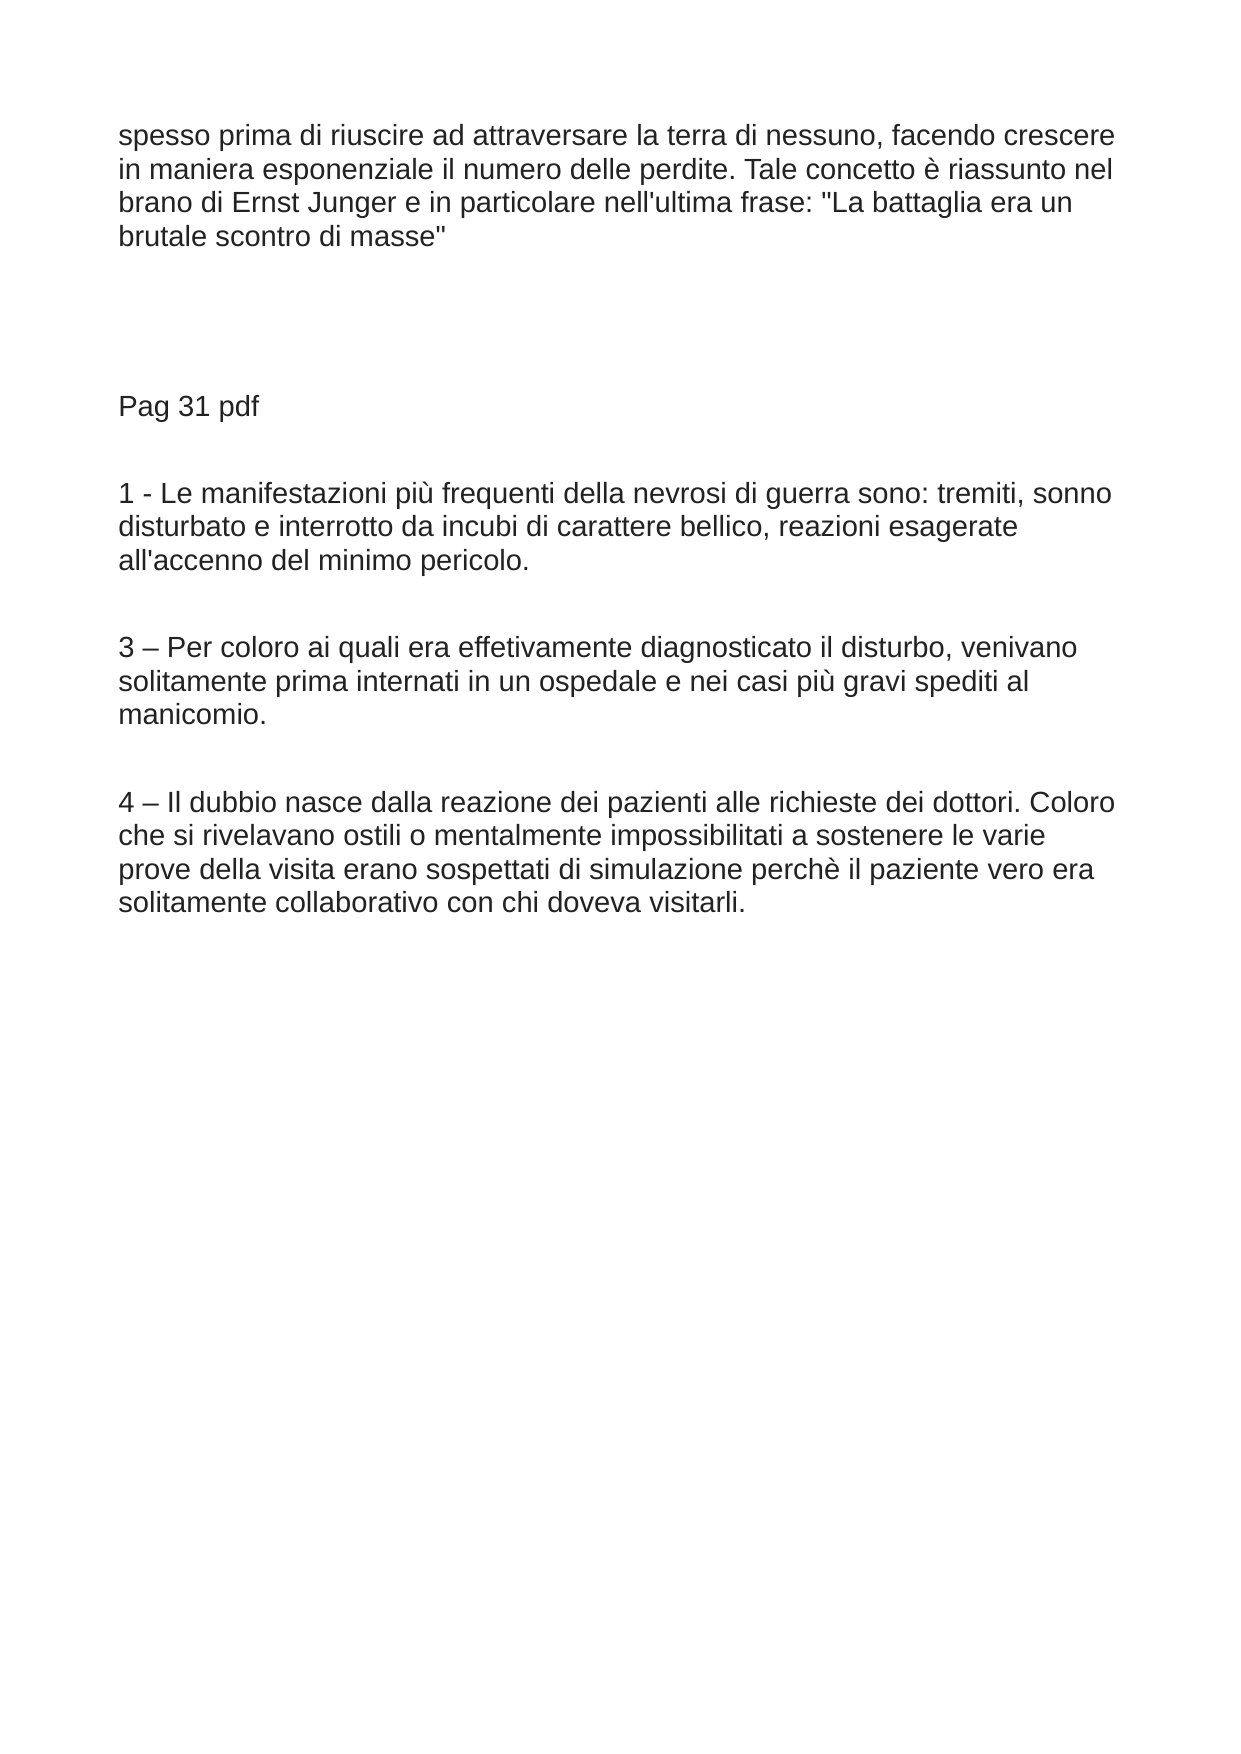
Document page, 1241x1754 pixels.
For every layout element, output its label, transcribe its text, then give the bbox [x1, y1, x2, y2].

text 4 – Il dubbio nasce dalla reazione dei pazienti alle richieste dei dottori. Coloro che si rivelavano ostili o mentalmente impossibilitati a sostenere le varie prove della visita erano sospettati di simulazione perchè il paziente vero era solitamente collaborativo con chi doveva visitarli. [118, 784, 1122, 919]
text spesso prima di riuscire ad attraversare la terra di nessuno, facendo crescere in maniera esponenziale il numero delle perdite. Tale concetto è riassunto nel brano di Ernst Junger e in particolare nell'ultima frase: "La battaglia era un brutale scontro di masse" [118, 118, 1122, 252]
text Pag 31 pdf [118, 388, 1122, 422]
text 3 – Per coloro ai quali era effetivamente diagnosticato il disturbo, venivano solitamente prima internati in un ospedale e nei casi più gravi spediti al manicomio. [118, 630, 1122, 731]
text 1 - Le manifestazioni più frequenti della nevrosi di guerra sono: tremiti, sonno disturbato e interrotto da incubi di carattere bellico, reazioni esagerate all'accenno del minimo pericolo. [118, 476, 1122, 576]
